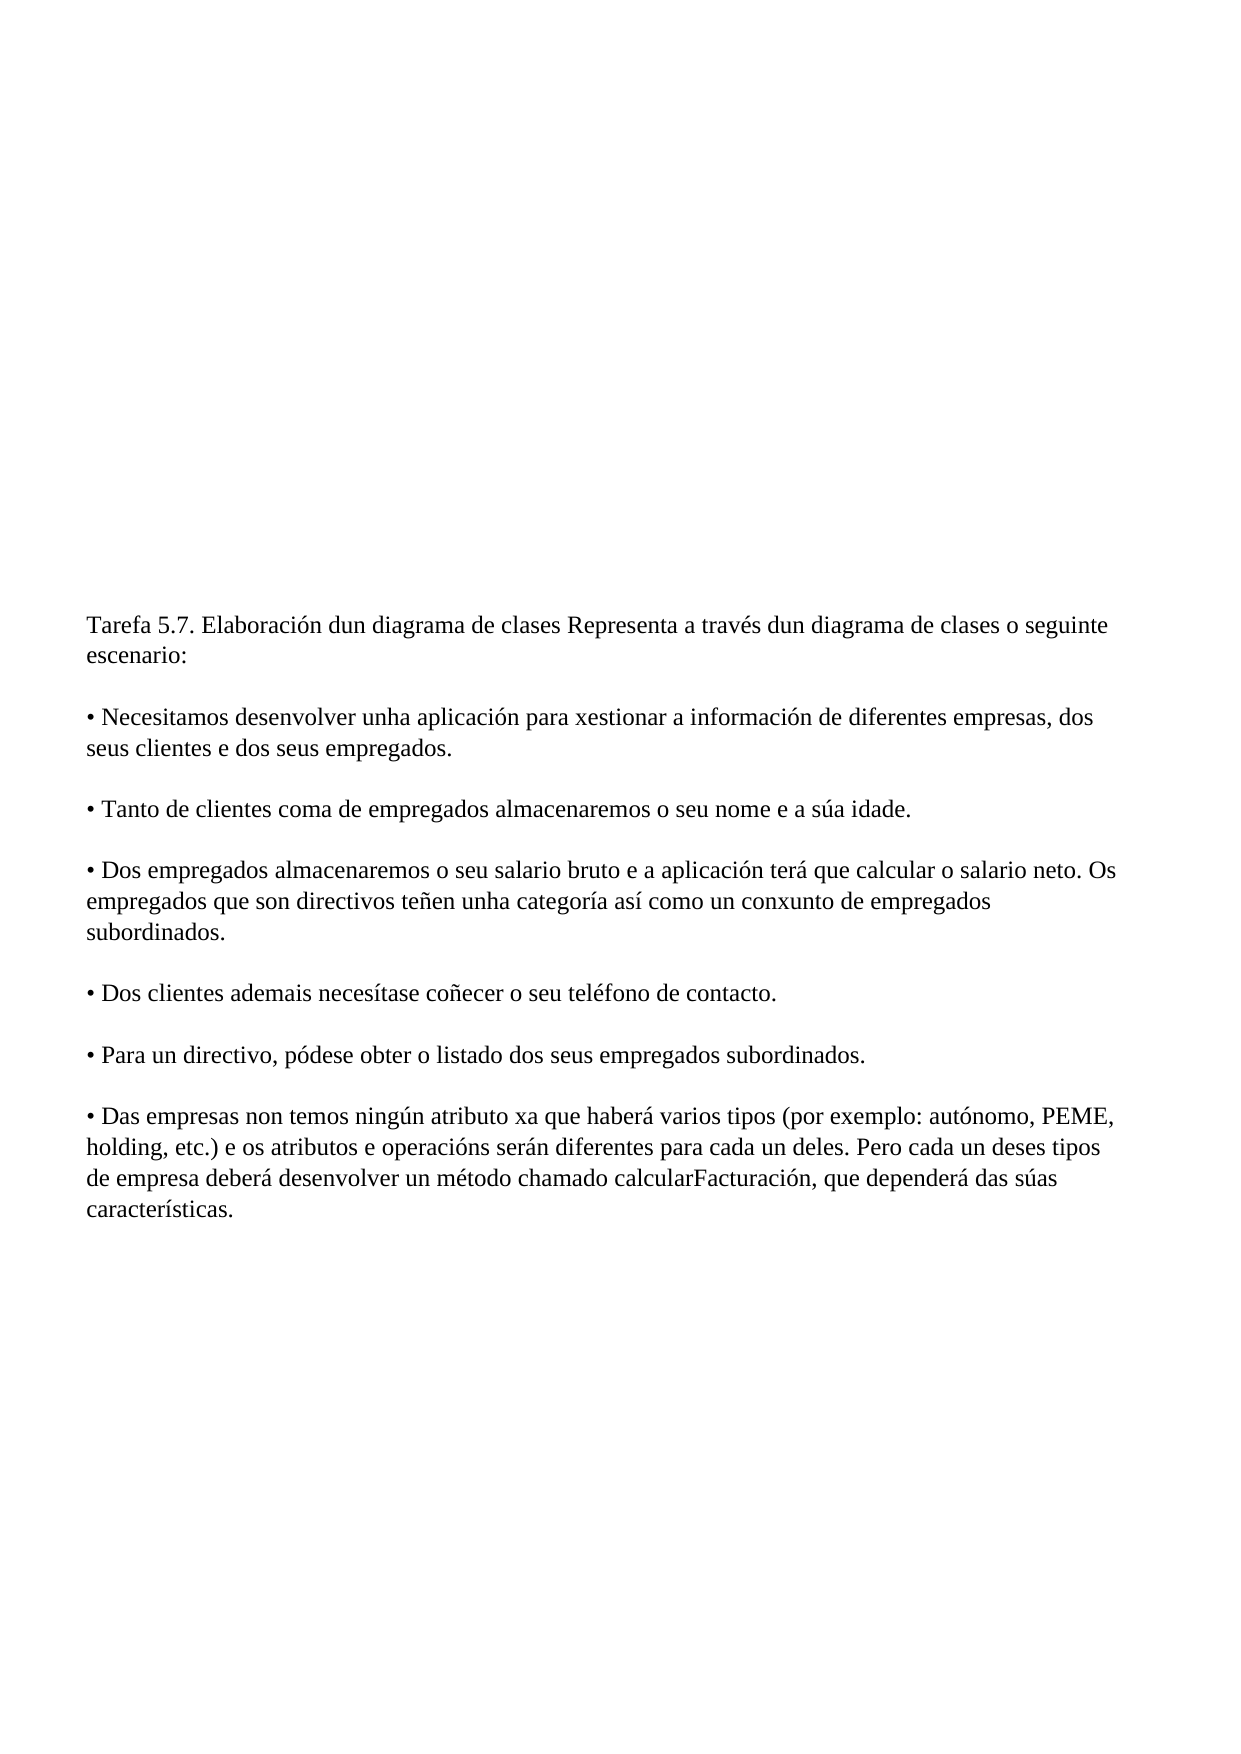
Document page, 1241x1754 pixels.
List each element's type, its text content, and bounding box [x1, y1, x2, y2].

text • Dos empregados almacenaremos o seu salario bruto e a aplicación terá que calcular o salario neto. Os empregados que son directivos teñen unha categoría así como un conxunto de empregados subordinados. [86, 856, 1122, 946]
text • Para un directivo, pódese obter o listado dos seus empregados subordinados. [86, 1040, 1122, 1069]
text • Tanto de clientes coma de empregados almacenaremos o seu nome e a súa idade. [86, 794, 1122, 823]
text • Necesitamos desenvolver unha aplicación para xestionar a información de diferentes empresas, dos seus clientes e dos seus empregados. [86, 702, 1122, 761]
text • Das empresas non temos ningún atributo xa que haberá varios tipos (por exemplo: autónomo, PEME, holding, etc.) e os atributos e operacións serán diferentes para cada un deles. Pero cada un deses tipos de empresa deberá desenvolver un método chamado calcularFacturación, que dependerá das súas características. [86, 1101, 1122, 1222]
text Tarefa 5.7. Elaboración dun diagrama de clases Representa a través dun diagrama de clases o seguinte escenario: [86, 610, 1122, 669]
text • Dos clientes ademais necesítase coñecer o seu teléfono de contacto. [86, 978, 1122, 1007]
